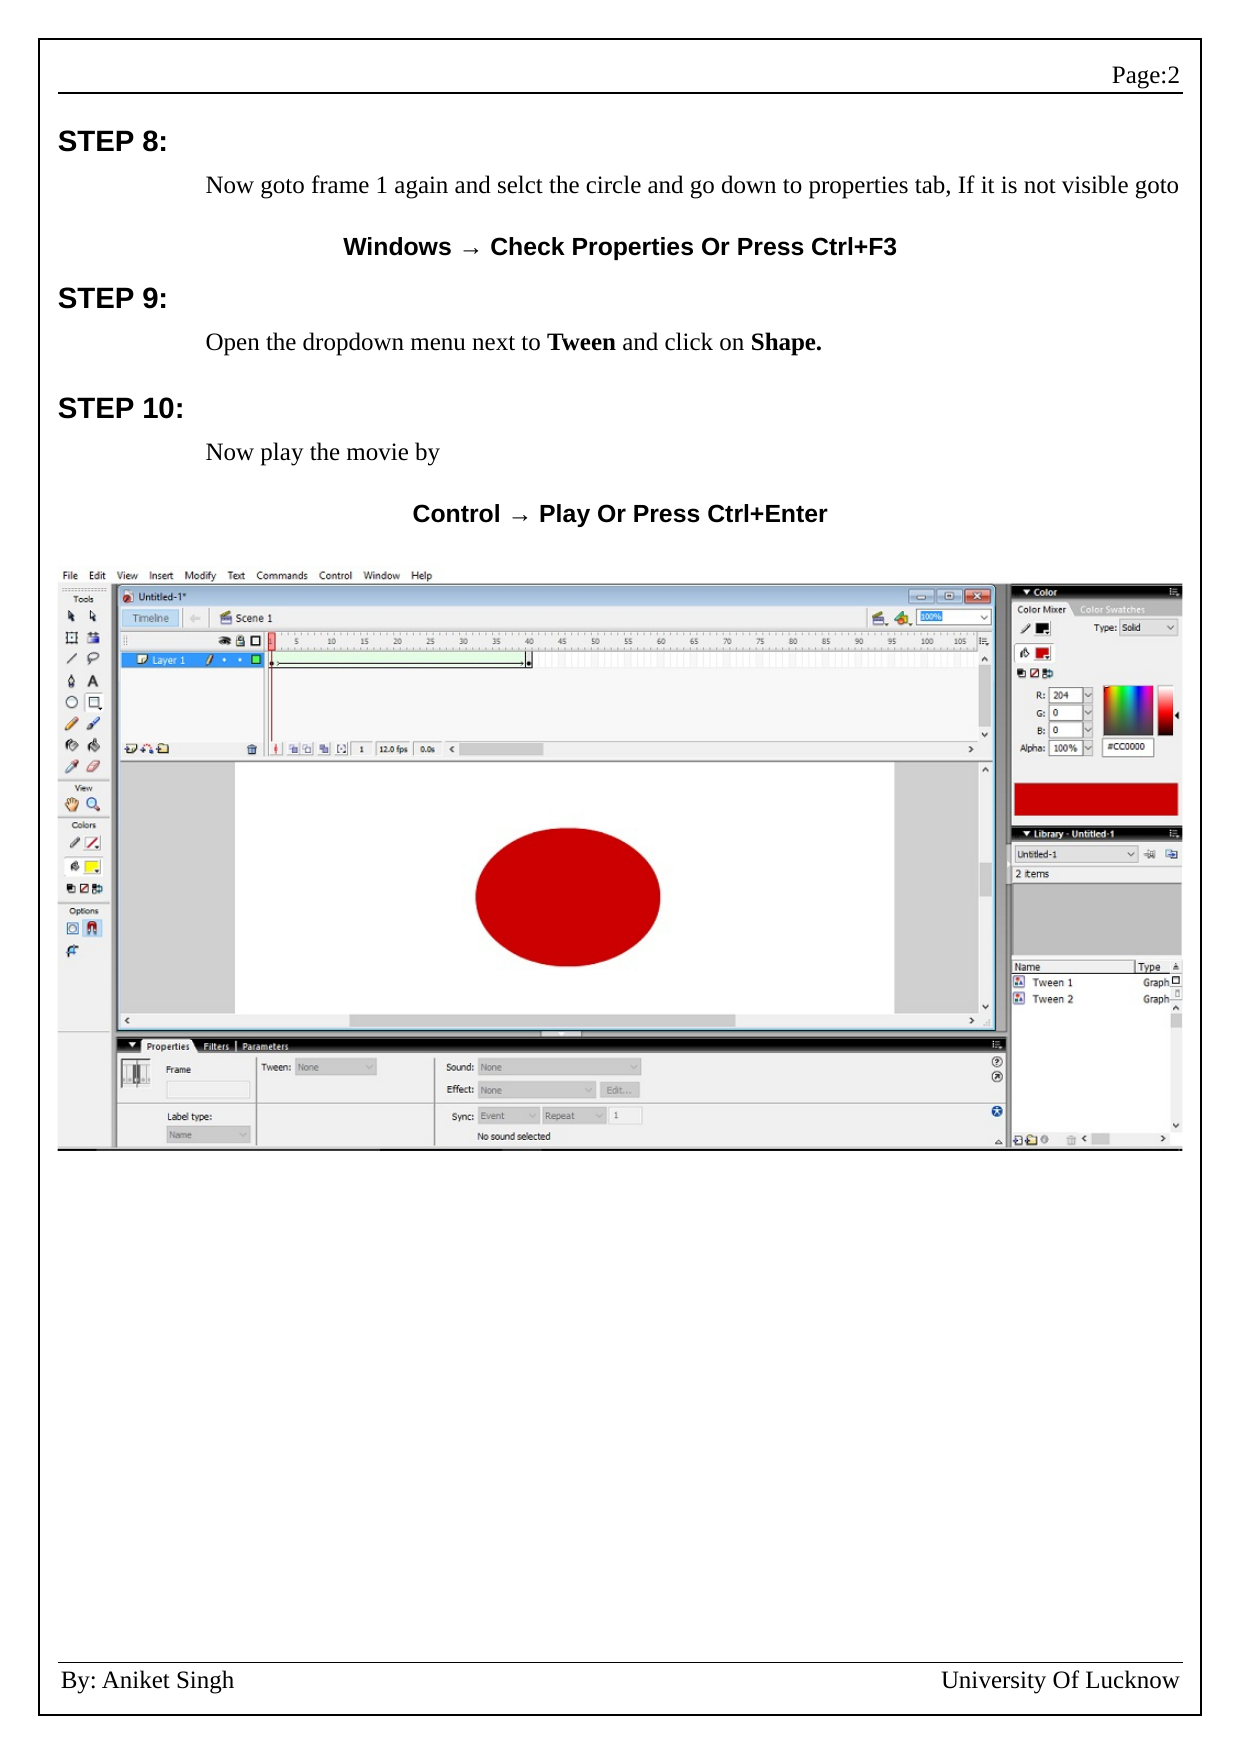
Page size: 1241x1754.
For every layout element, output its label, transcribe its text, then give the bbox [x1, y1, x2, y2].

subtitle STEP 8: [58, 124, 1183, 157]
text Open the dropdown menu next to Tween and click on Shape. [58, 327, 1183, 356]
text Now play the movie by [58, 437, 1183, 466]
subtitle STEP 10: [58, 391, 1183, 425]
subtitle Windows → Check Properties Or Press Ctrl+F3 [58, 232, 1183, 260]
picture [57, 565, 1183, 1151]
subtitle Control → Play Or Press Ctrl+Enter [58, 499, 1183, 527]
text Now goto frame 1 again and selct the circle and go down to properties tab, If it is not visible goto [58, 170, 1183, 199]
subtitle STEP 9: [58, 281, 1183, 315]
